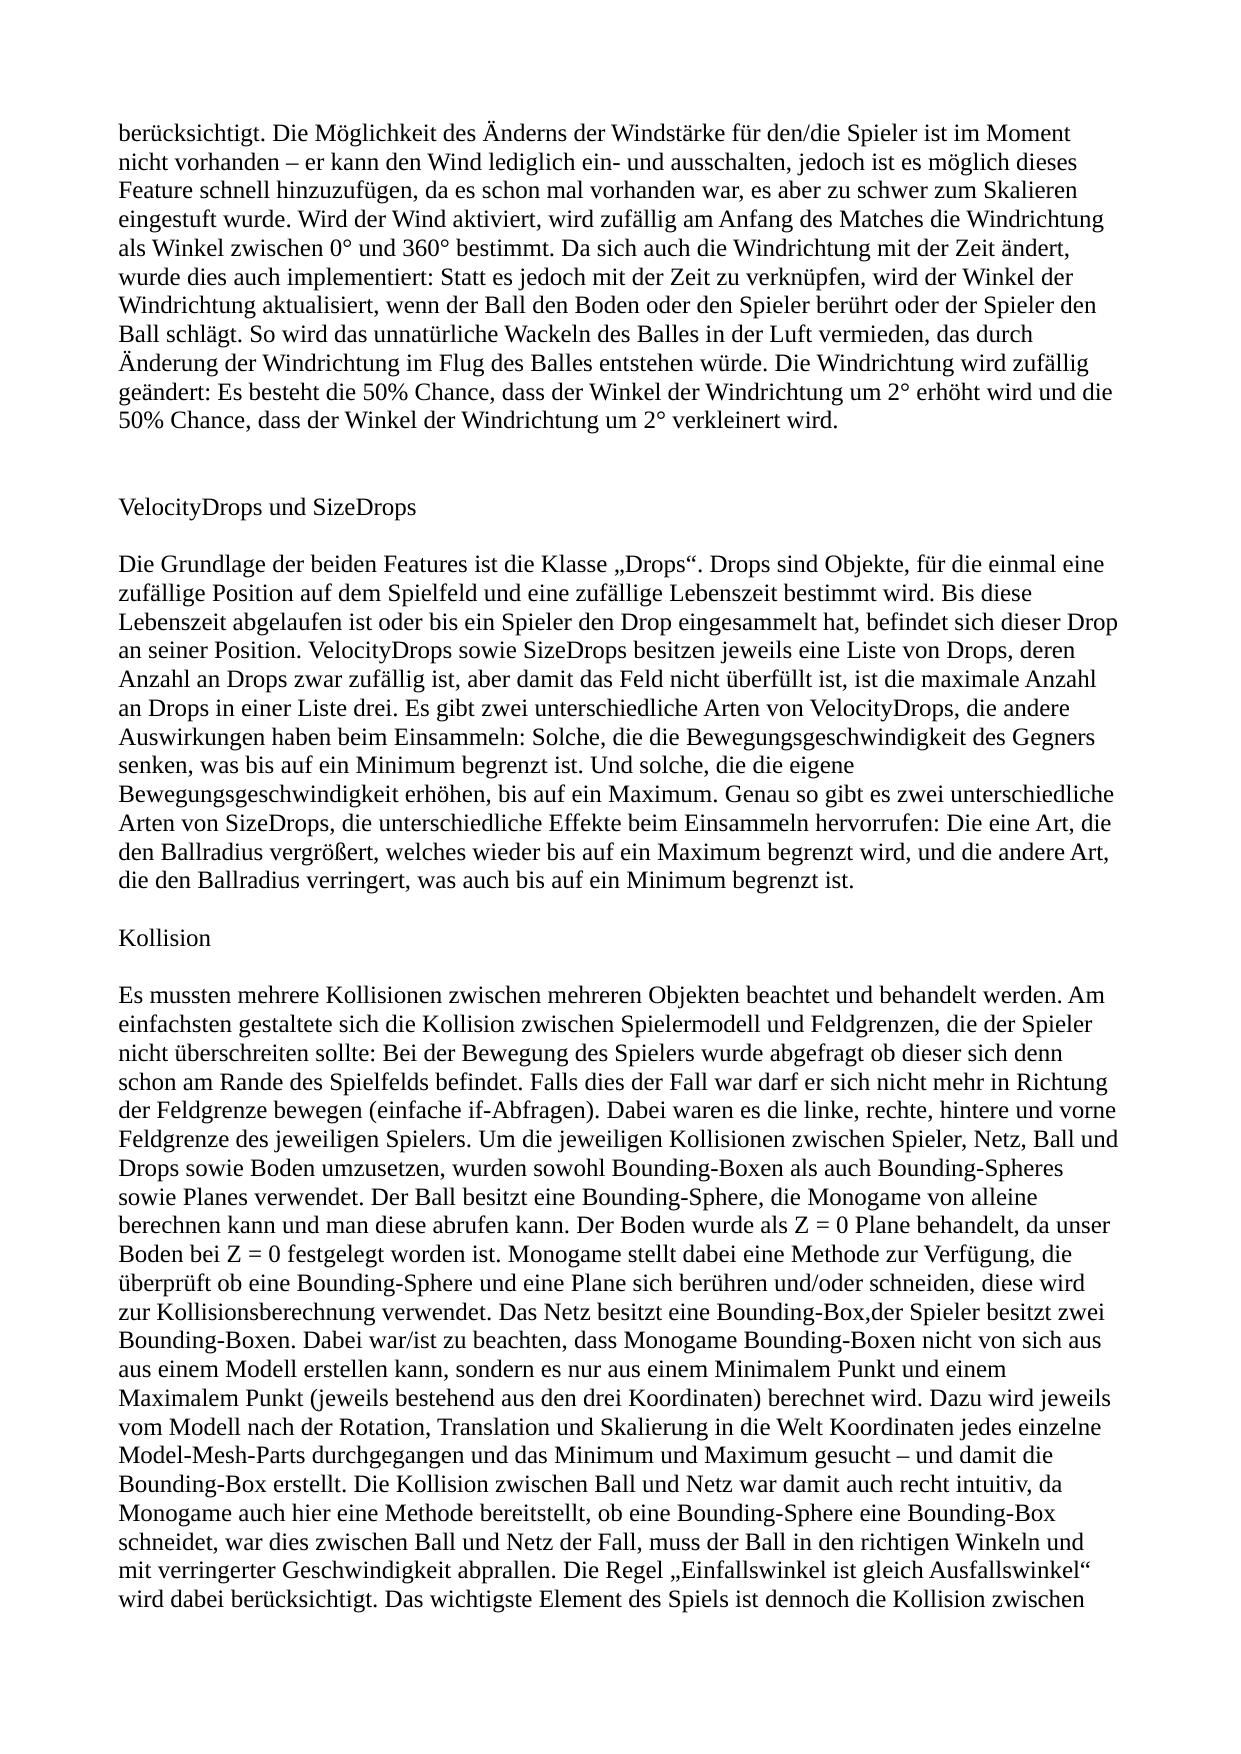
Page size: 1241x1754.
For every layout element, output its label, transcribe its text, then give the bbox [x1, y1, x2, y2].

text Es mussten mehrere Kollisionen zwischen mehreren Objekten beachtet und behandelt werden. Am einfachsten gestaltete sich die Kollision zwischen Spielermodell und Feldgrenzen, die der Spieler nicht überschreiten sollte: Bei der Bewegung des Spielers wurde abgefragt ob dieser sich denn schon am Rande des Spielfelds befindet. Falls dies der Fall war darf er sich nicht mehr in Richtung der Feldgrenze bewegen (einfache if-Abfragen). Dabei waren es die linke, rechte, hintere und vorne Feldgrenze des jeweiligen Spielers. Um die jeweiligen Kollisionen zwischen Spieler, Netz, Ball und Drops sowie Boden umzusetzen, wurden sowohl Bounding-Boxen als auch Bounding-Spheres sowie Planes verwendet. Der Ball besitzt eine Bounding-Sphere, die Monogame von alleine berechnen kann und man diese abrufen kann. Der Boden wurde als Z = 0 Plane behandelt, da unser Boden bei Z = 0 festgelegt worden ist. Monogame stellt dabei eine Methode zur Verfügung, die überprüft ob eine Bounding-Sphere und eine Plane sich berühren und/oder schneiden, diese wird zur Kollisionsberechnung verwendet. Das Netz besitzt eine Bounding-Box,der Spieler besitzt zwei Bounding-Boxen. Dabei war/ist zu beachten, dass Monogame Bounding-Boxen nicht von sich aus aus einem Modell erstellen kann, sondern es nur aus einem Minimalem Punkt und einem Maximalem Punkt (jeweils bestehend aus den drei Koordinaten) berechnet wird. Dazu wird jeweils vom Modell nach der Rotation, Translation und Skalierung in die Welt Koordinaten jedes einzelne Model-Mesh-Parts durchgegangen und das Minimum und Maximum gesucht – und damit die Bounding-Box erstellt. Die Kollision zwischen Ball und Netz war damit auch recht intuitiv, da Monogame auch hier eine Methode bereitstellt, ob eine Bounding-Sphere eine Bounding-Box schneidet, war dies zwischen Ball und Netz der Fall, muss der Ball in den richtigen Winkeln und mit verringerter Geschwindigkeit abprallen. Die Regel „Einfallswinkel ist gleich Ausfallswinkel“ wird dabei berücksichtigt. Das wichtigste Element des Spiels ist dennoch die Kollision zwischen [118, 981, 1122, 1613]
text Die Grundlage der beiden Features ist die Klasse „Drops“. Drops sind Objekte, für die einmal eine zufällige Position auf dem Spielfeld und eine zufällige Lebenszeit bestimmt wird. Bis diese Lebenszeit abgelaufen ist oder bis ein Spieler den Drop eingesammelt hat, befindet sich dieser Drop an seiner Position. VelocityDrops sowie SizeDrops besitzen jeweils eine Liste von Drops, deren Anzahl an Drops zwar zufällig ist, aber damit das Feld nicht überfüllt ist, ist die maximale Anzahl an Drops in einer Liste drei. Es gibt zwei unterschiedliche Arten von VelocityDrops, die andere Auswirkungen haben beim Einsammeln: Solche, die die Bewegungsgeschwindigkeit des Gegners senken, was bis auf ein Minimum begrenzt ist. Und solche, die die eigene Bewegungsgeschwindigkeit erhöhen, bis auf ein Maximum. Genau so gibt es zwei unterschiedliche Arten von SizeDrops, die unterschiedliche Effekte beim Einsammeln hervorrufen: Die eine Art, die den Ballradius vergrößert, welches wieder bis auf ein Maximum begrenzt wird, und die andere Art, die den Ballradius verringert, was auch bis auf ein Minimum begrenzt ist. [118, 549, 1122, 894]
text berücksichtigt. Die Möglichkeit des Änderns der Windstärke für den/die Spieler ist im Moment nicht vorhanden – er kann den Wind lediglich ein- und ausschalten, jedoch ist es möglich dieses Feature schnell hinzuzufügen, da es schon mal vorhanden war, es aber zu schwer zum Skalieren eingestuft wurde. Wird der Wind aktiviert, wird zufällig am Anfang des Matches die Windrichtung als Winkel zwischen 0° und 360° bestimmt. Da sich auch die Windrichtung mit der Zeit ändert, wurde dies auch implementiert: Statt es jedoch mit der Zeit zu verknüpfen, wird der Winkel der Windrichtung aktualisiert, wenn der Ball den Boden oder den Spieler berührt oder der Spieler den Ball schlägt. So wird das unnatürliche Wackeln des Balles in der Luft vermieden, das durch Änderung der Windrichtung im Flug des Balles entstehen würde. Die Windrichtung wird zufällig geändert: Es besteht die 50% Chance, dass der Winkel der Windrichtung um 2° erhöht wird und die 50% Chance, dass der Winkel der Windrichtung um 2° verkleinert wird. [118, 118, 1122, 434]
text VelocityDrops und SizeDrops [118, 492, 1122, 521]
text Kollision [118, 923, 1122, 952]
